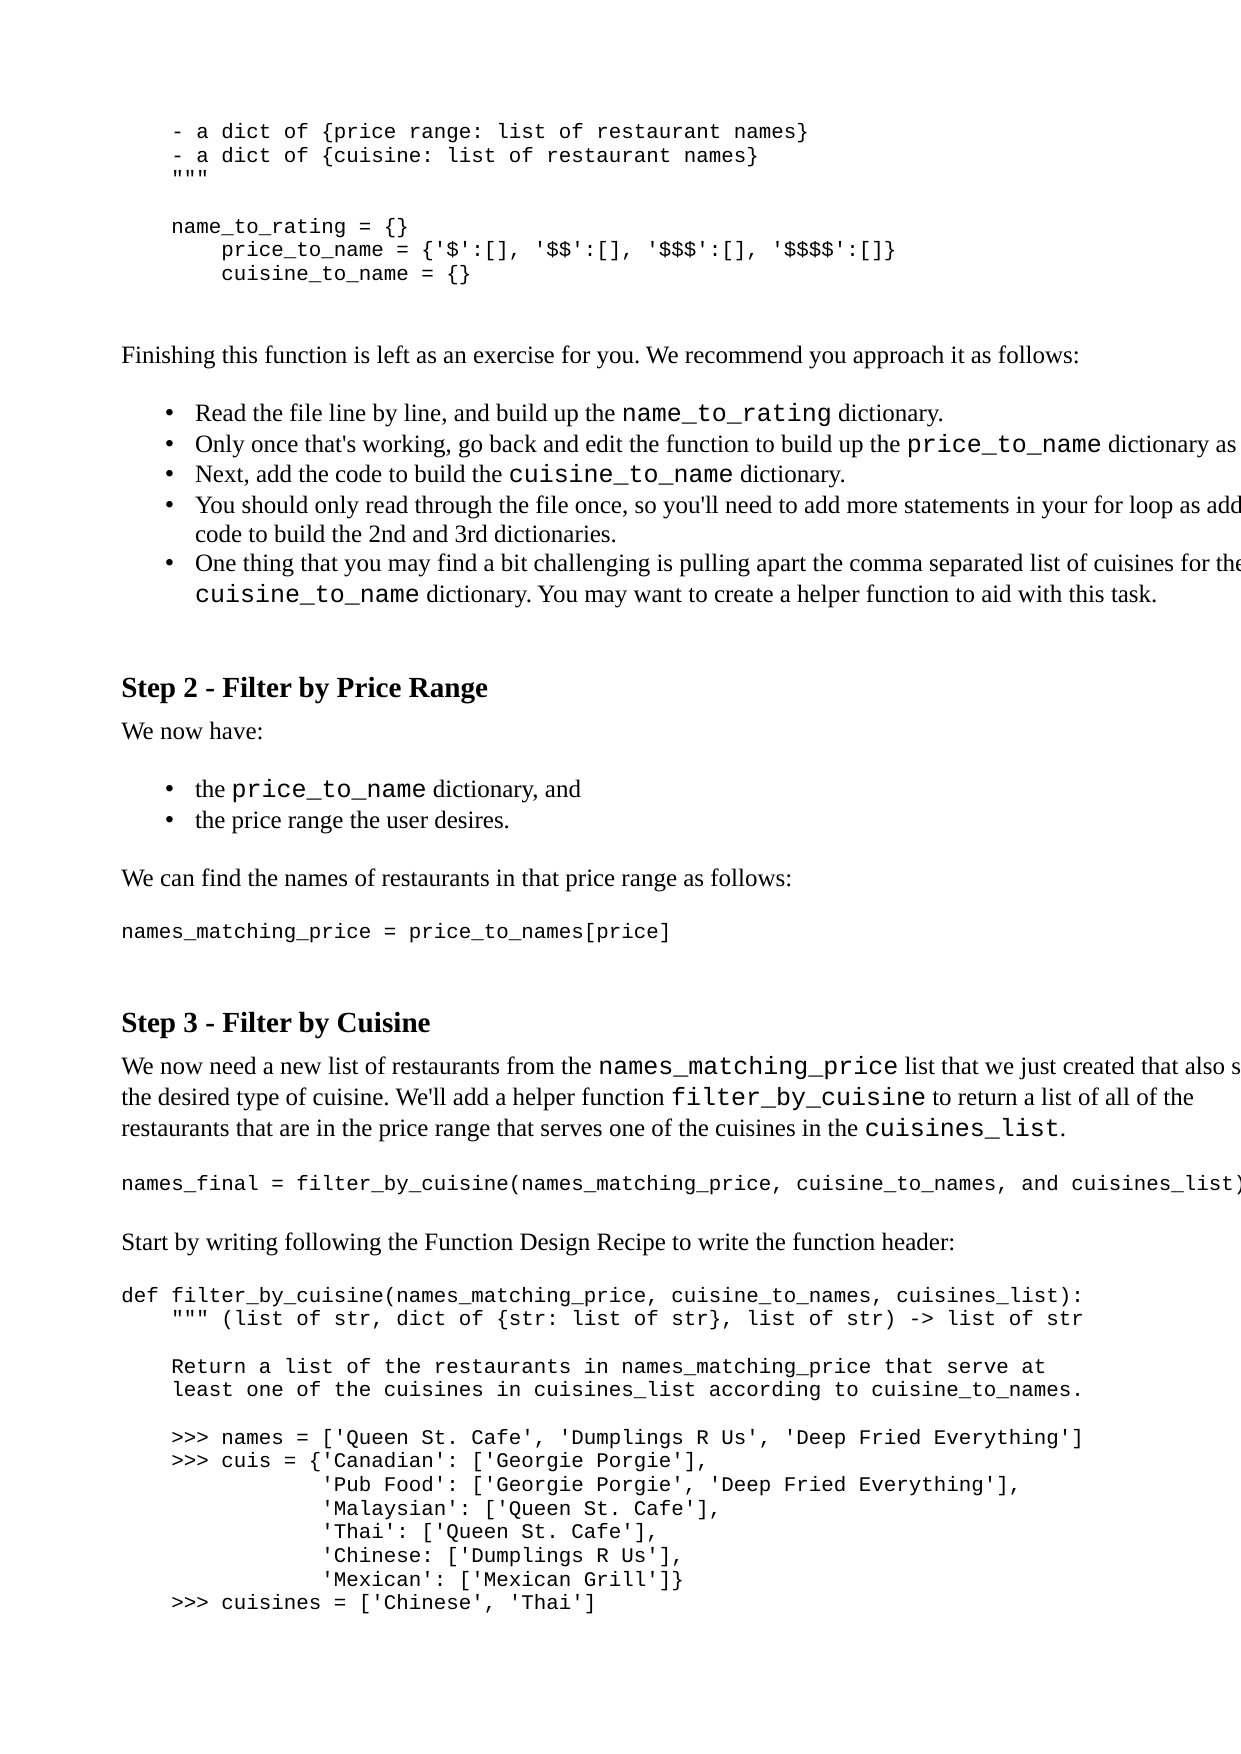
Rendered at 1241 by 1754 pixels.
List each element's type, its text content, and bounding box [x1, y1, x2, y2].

table_cell Step 2 - Filter by Price Range We now have: the price_to_name dictionary, and the price range the user desires. We can find the names of restaurants in that price range as follows: names_matching_price = price_to_names[price] [118, 642, 1240, 977]
table_cell Step 3 - Filter by Cuisine We now need a new list of restaurants from the names_matching_price list that we just created that also serve the desired type of cuisine. We'll add a helper function filter_by_cuisine to return a list of all of the restaurants that are in the price range that serves one of the cuisines in the cuisines_list. names_final = filter_by_cuisine(names_matching_price, cuisine_to_names, and cuisines_list) Start by writing following the Function Design Recipe to write the function header: def filter_by_cuisine(names_matching_price, cuisine_to_names, cuisines_list): """ (list of str, dict of {str: list of str}, list of str) -> list of str Return a list of the restaurants in names_matching_price that serve at least one of the cuisines in cuisines_list according to cuisine_to_names. >>> names = ['Queen St. Cafe', 'Dumplings R Us', 'Deep Fried Everything'] >>> cuis = {'Canadian': ['Georgie Porgie'], 'Pub Food': ['Georgie Porgie', 'Deep Fried Everything'], 'Malaysian': ['Queen St. Cafe'], 'Thai': ['Queen St. Cafe'], 'Chinese: ['Dumplings R Us'], 'Mexican': ['Mexican Grill']} >>> cuisines = ['Chinese', 'Thai'] >>> filter_by_cuisine(names, cuis, cuisines) ['Queen St. Cafe', 'Dumplings R Us'] """ In the example in the docstring, we filtered the names_matching_price list, looking for Thai ('Queen St. Cafe') and Chinese ('Dumplings R Us'). We expect those two restaurants to be returned: ['Queen St. Cafe', 'Dumplings R Us']. For this example, we would start by looking for 'Queen St. Cafe' in the 'Chinese' food list. It's not there, so we now check the 'Thai' food list. It is there, so we add 'Queen St. Cafe' to our accumulator. We then move onto 'Dumplings R Us' and then 'Deep Fried Everything' repeating the same process. Since 'Deep Fried Everything' doesn't appear in either the Chinese or Thai lists, it is excluded from the results. This function is left as an exercise for you to implement. [118, 978, 1240, 1619]
table_header Step 1 - Build the Data Structures Start by building the data structures we've discussed: To do all of this in one function would be long, messy and hard to debug. Therefore, we create another function that takes a file and returns the three dictionaries as a tuple: name_to_rating, price_to_names, cuisine_to_names = read_restaurant(file) We can now create the header for this new function and create three accumulator variables. The function will accumulate the information from the file in the three dictionaries as it reads the file line-by-line: def read_restaurants(file): """ (file) -> (dict of {str: int}, dict of {str: list of str}, dict of {str: list of str}) Return a tuple of three dictionaries based on the information in file: - a dict of {restaurant name: rating%} - a dict of {price range: list of restaurant names} - a dict of {cuisine: list of restaurant names} """ name_to_rating = {} price_to_name = {'$':[], '$$':[], '$$$':[], '$$$$':[]} cuisine_to_name = {} Finishing this function is left as an exercise for you. We recommend you approach it as follows: Read the file line by line, and build up the name_to_rating dictionary. Only once that's working, go back and edit the function to build up the price_to_name dictionary as well. Next, add the code to build the cuisine_to_name dictionary. You should only read through the file once, so you'll need to add more statements in your for loop as add the code to build the 2nd and 3rd dictionaries. One thing that you may find a bit challenging is pulling apart the comma separated list of cuisines for the cuisine_to_name dictionary. You may want to create a helper function to aid with this task. [118, 118, 1240, 642]
